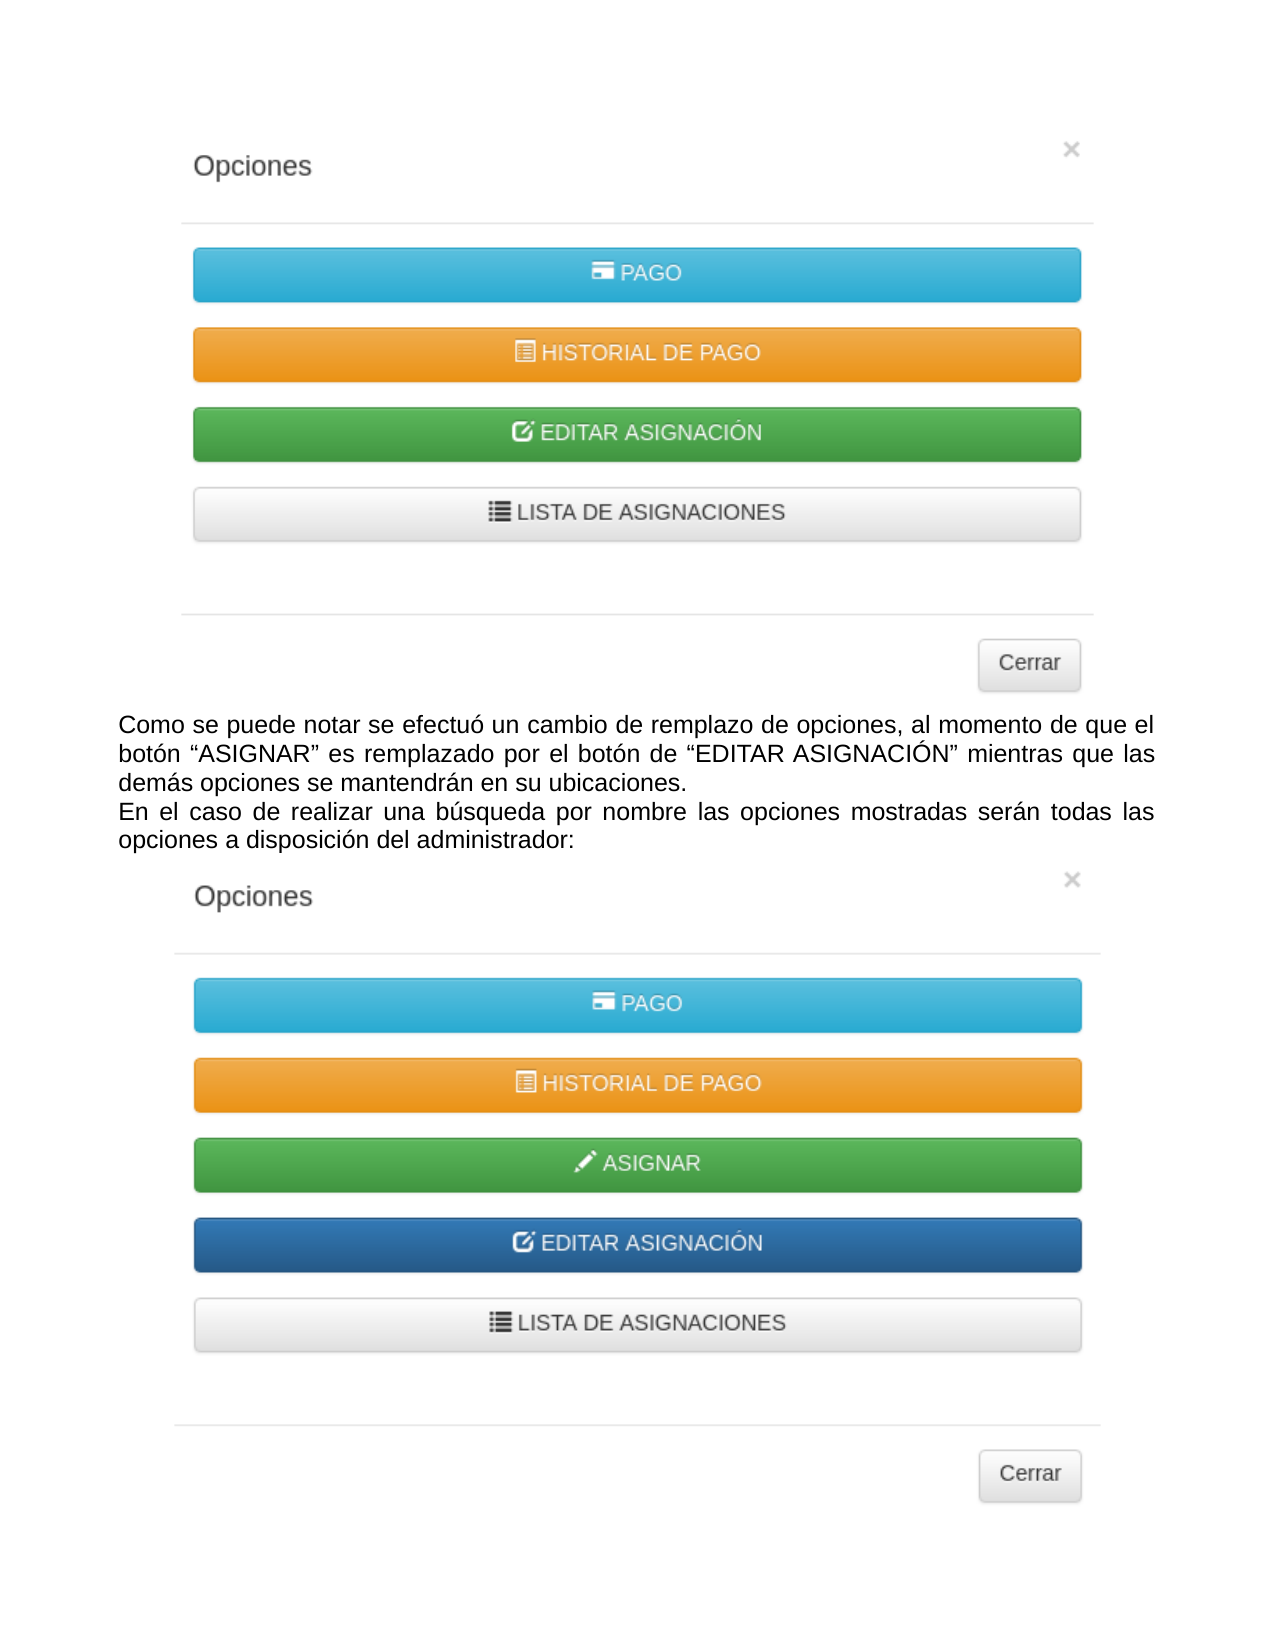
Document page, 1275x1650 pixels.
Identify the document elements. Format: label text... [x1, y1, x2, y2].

text En el caso de realizar una búsqueda por nombre las opciones mostradas serán todas las opciones a disposición del administrador: [118, 796, 1157, 854]
text Como se puede notar se efectuó un cambio de remplazo de opciones, al momento de que el botón “ASIGNAR” es remplazado por el botón de “EDITAR ASIGNACIÓN” mientras que las demás opciones se mantendrán en su ubicaciones. [118, 118, 1157, 796]
picture [181, 118, 1094, 711]
picture [174, 853, 1101, 1514]
